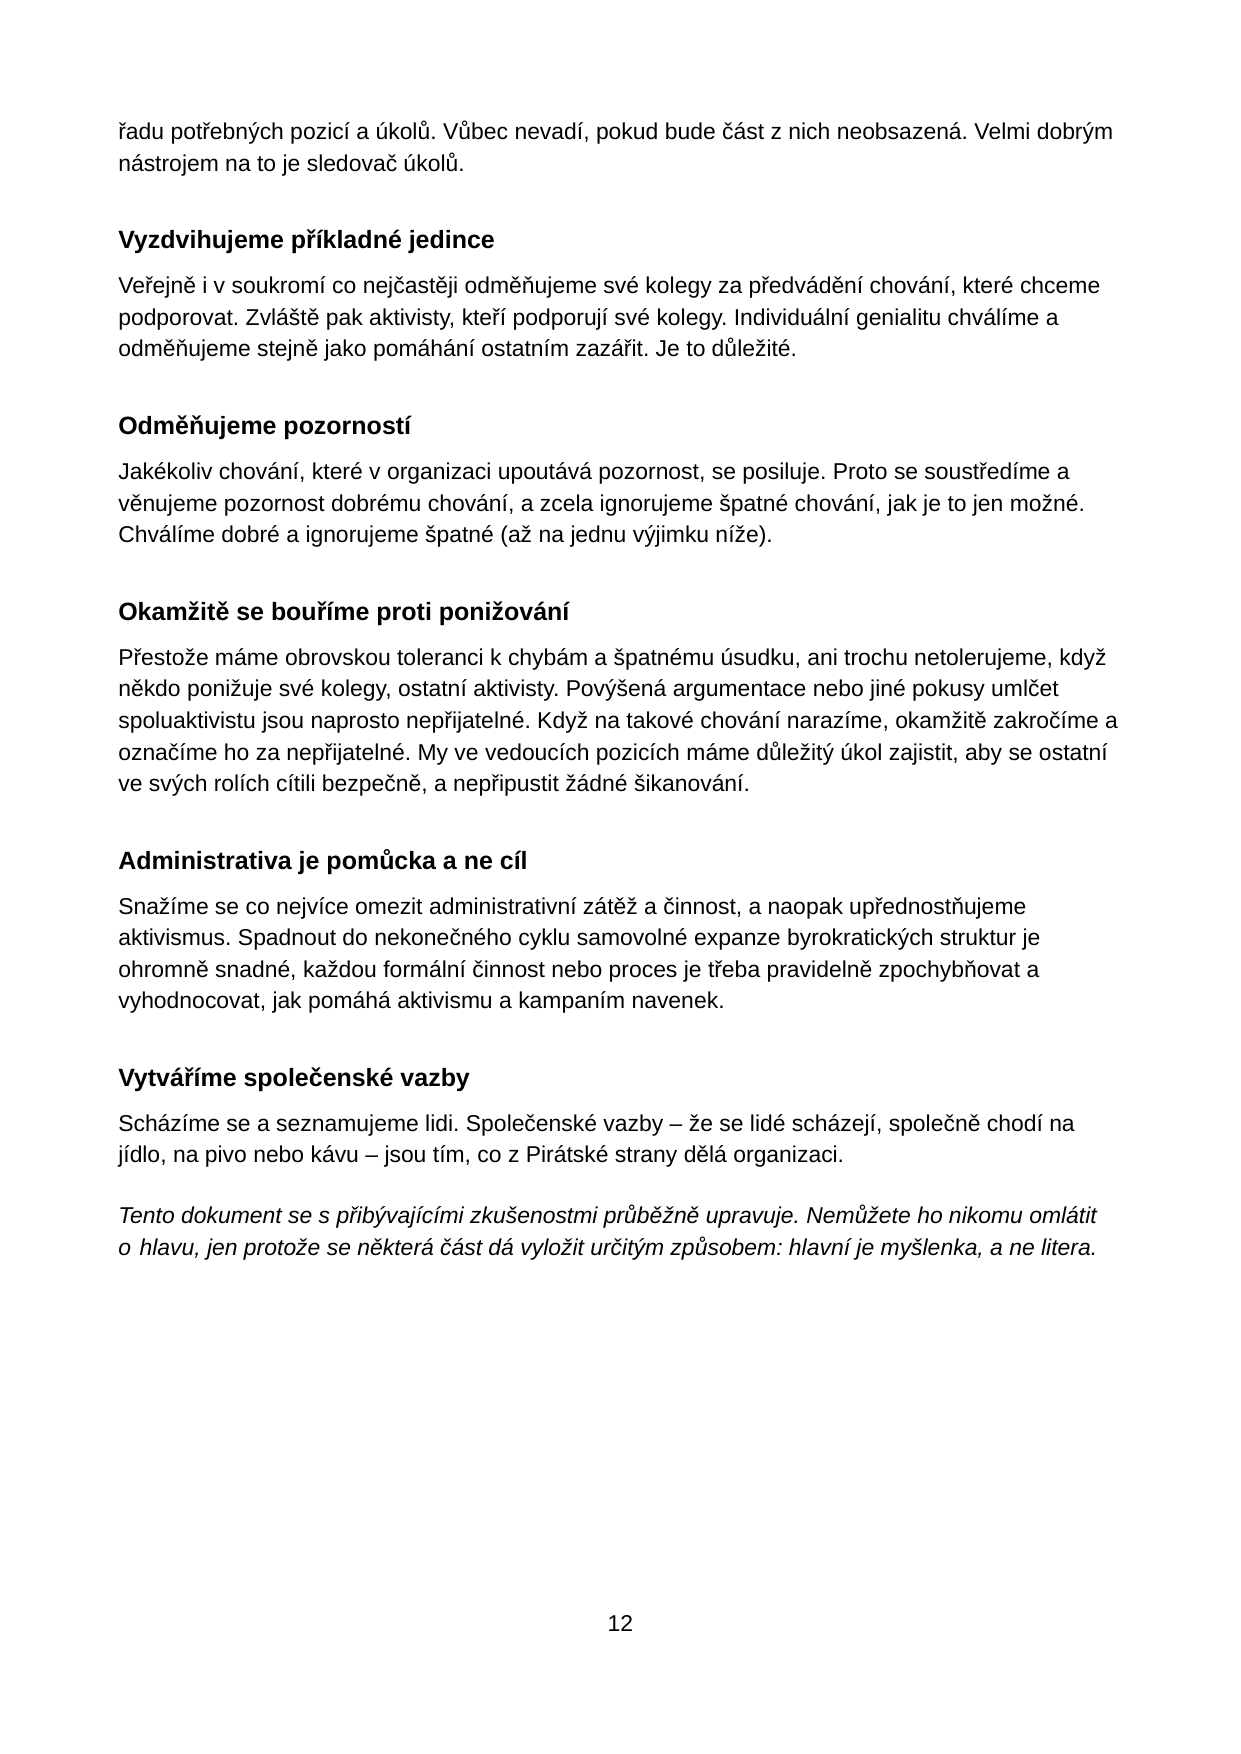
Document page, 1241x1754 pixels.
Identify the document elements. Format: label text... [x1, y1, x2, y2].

subtitle Odměňujeme pozorností [118, 411, 1122, 440]
subtitle Vyzdvihujeme příkladné jedince [118, 225, 1122, 254]
subtitle Vytváříme společenské vazby [118, 1063, 1122, 1092]
subtitle Administrativa je pomůcka a ne cíl [118, 846, 1122, 874]
text Tento dokument se s přibývajícími zkušenostmi průběžně upravuje. Nemůžete ho nikomu omlátit o hlavu, jen protože se některá část dá vyložit určitým způsobem: hlavní je myšlenka, a ne litera. [118, 1202, 1122, 1260]
subtitle Okamžitě se bouříme proti ponižování [118, 597, 1122, 626]
text Jakékoliv chování, které v organizaci upoutává pozornost, se posiluje. Proto se soustředíme a věnujeme pozornost dobrému chování, a zcela ignorujeme špatné chování, jak je to jen možné. Chválíme dobré a ignorujeme špatné (až na jednu výjimku níže). [118, 458, 1122, 547]
text Snažíme se co nejvíce omezit administrativní zátěž a činnost, a naopak upřednostňujeme aktivismus. Spadnout do nekonečného cyklu samovolné expanze byrokratických struktur je ohromně snadné, každou formální činnost nebo proces je třeba pravidelně zpochybňovat a vyhodnocovat, jak pomáhá aktivismu a kampaním navenek. [118, 893, 1122, 1014]
text Přestože máme obrovskou toleranci k chybám a špatnému úsudku, ani trochu netolerujeme, když někdo ponižuje své kolegy, ostatní aktivisty. Povýšená argumentace nebo jiné pokusy umlčet spoluaktivistu jsou naprosto nepřijatelné. Když na takové chování narazíme, okamžitě zakročíme a označíme ho za nepřijatelné. My ve vedoucích pozicích máme důležitý úkol zajistit, aby se ostatní ve svých rolích cítili bezpečně, a nepřipustit žádné šikanování. [118, 644, 1122, 796]
text řadu potřebných pozicí a úkolů. Vůbec nevadí, pokud bude část z nich neobsazená. Velmi dobrým nástrojem na to je sledovač úkolů. [118, 118, 1122, 176]
text Veřejně i v soukromí co nejčastěji odměňujeme své kolegy za předvádění chování, které chceme podporovat. Zvláště pak aktivisty, kteří podporují své kolegy. Individuální genialitu chválíme a odměňujeme stejně jako pomáhání ostatním zazářit. Je to důležité. [118, 272, 1122, 362]
text Scházíme se a seznamujeme lidi. Společenské vazby – že se lidé scházejí, společně chodí na jídlo, na pivo nebo kávu – jsou tím, co z Pirátské strany dělá organizaci. [118, 1110, 1122, 1168]
